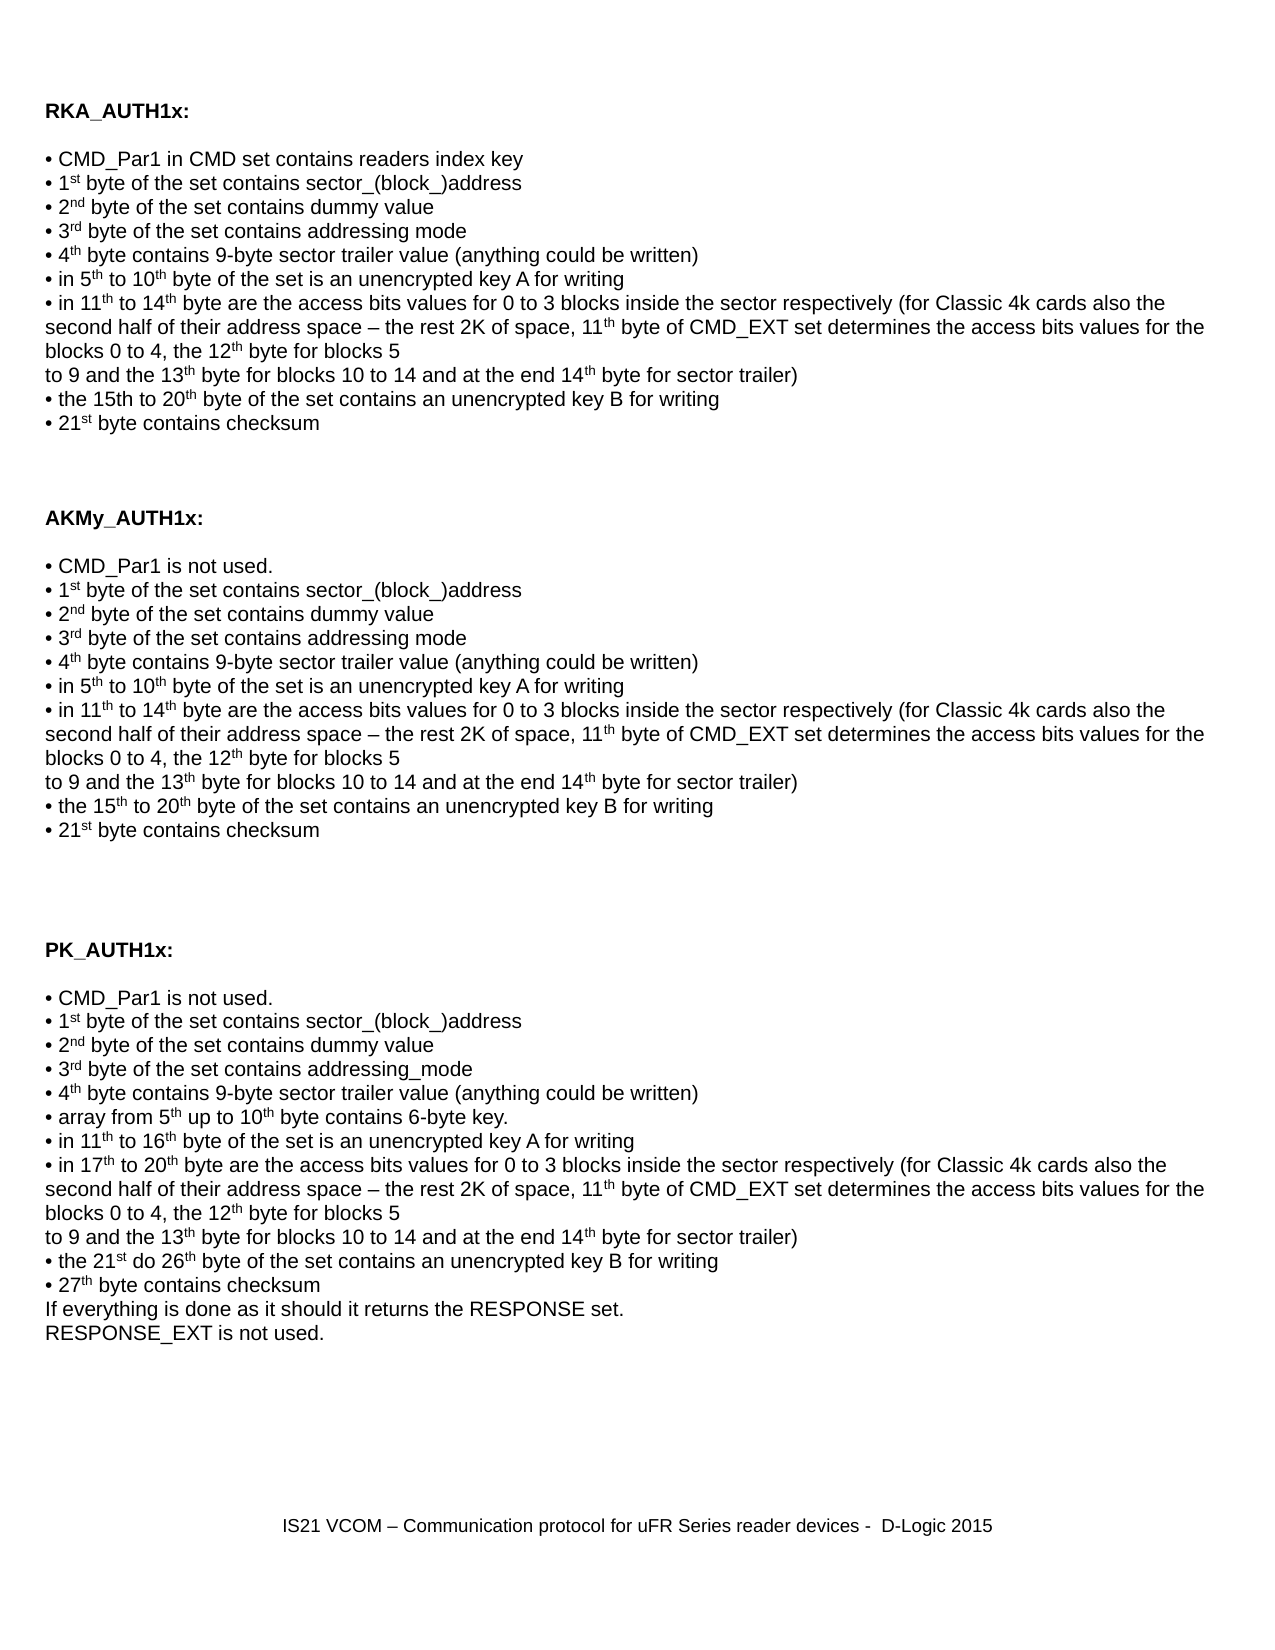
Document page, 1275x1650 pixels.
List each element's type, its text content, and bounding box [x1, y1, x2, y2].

text • in 5th to 10th byte of the set is an unencrypted key A for writing [45, 267, 1230, 291]
text • CMD_Par1 is not used. [45, 554, 1230, 578]
text • 21st byte contains checksum [45, 818, 1230, 842]
text RKA_AUTH1x: [45, 99, 1230, 123]
text • in 11th to 14th byte are the access bits values for 0 to 3 blocks inside the sector respectively (for Classic 4k cards also the second half of their address space – the rest 2K of space, 11th byte of CMD_EXT set determines the access bits values for the blocks 0 to 4, the 12th byte for blocks 5 [45, 698, 1230, 770]
text • in 11th to 14th byte are the access bits values for 0 to 3 blocks inside the sector respectively (for Classic 4k cards also the second half of their address space – the rest 2K of space, 11th byte of CMD_EXT set determines the access bits values for the blocks 0 to 4, the 12th byte for blocks 5 [45, 291, 1230, 362]
text to 9 and the 13th byte for blocks 10 to 14 and at the end 14th byte for sector trailer) [45, 362, 1230, 386]
text • in 17th to 20th byte are the access bits values for 0 to 3 blocks inside the sector respectively (for Classic 4k cards also the second half of their address space – the rest 2K of space, 11th byte of CMD_EXT set determines the access bits values for the blocks 0 to 4, the 12th byte for blocks 5 [45, 1153, 1230, 1225]
text • 2nd byte of the set contains dummy value [45, 602, 1230, 626]
text • the 15th to 20th byte of the set contains an unencrypted key B for writing [45, 386, 1230, 410]
text • 1st byte of the set contains sector_(block_)address [45, 578, 1230, 602]
text • 27th byte contains checksum [45, 1273, 1230, 1297]
text • CMD_Par1 in CMD set contains readers index key [45, 147, 1230, 171]
text • 3rd byte of the set contains addressing mode [45, 219, 1230, 243]
text • 4th byte contains 9-byte sector trailer value (anything could be written) [45, 650, 1230, 674]
text • 4th byte contains 9-byte sector trailer value (anything could be written) [45, 1081, 1230, 1105]
text • 2nd byte of the set contains dummy value [45, 195, 1230, 219]
text • in 11th to 16th byte of the set is an unencrypted key A for writing [45, 1129, 1230, 1153]
text to 9 and the 13th byte for blocks 10 to 14 and at the end 14th byte for sector trailer) [45, 1225, 1230, 1249]
text • the 21st do 26th byte of the set contains an unencrypted key B for writing [45, 1249, 1230, 1273]
text to 9 and the 13th byte for blocks 10 to 14 and at the end 14th byte for sector trailer) [45, 770, 1230, 794]
text • 3rd byte of the set contains addressing mode [45, 626, 1230, 650]
text • array from 5th up to 10th byte contains 6-byte key. [45, 1105, 1230, 1129]
text • 1st byte of the set contains sector_(block_)address [45, 1009, 1230, 1033]
text • the 15th to 20th byte of the set contains an unencrypted key B for writing [45, 794, 1230, 818]
text • 2nd byte of the set contains dummy value [45, 1033, 1230, 1057]
text • 21st byte contains checksum [45, 410, 1230, 434]
text AKMy_AUTH1x: [45, 506, 1230, 530]
text • 3rd byte of the set contains addressing_mode [45, 1057, 1230, 1081]
text • CMD_Par1 is not used. [45, 985, 1230, 1009]
text RESPONSE_EXT is not used. [45, 1321, 1230, 1345]
text • in 5th to 10th byte of the set is an unencrypted key A for writing [45, 674, 1230, 698]
text PK_AUTH1x: [45, 937, 1230, 961]
text • 1st byte of the set contains sector_(block_)address [45, 171, 1230, 195]
text If everything is done as it should it returns the RESPONSE set. [45, 1297, 1230, 1321]
text • 4th byte contains 9-byte sector trailer value (anything could be written) [45, 243, 1230, 267]
